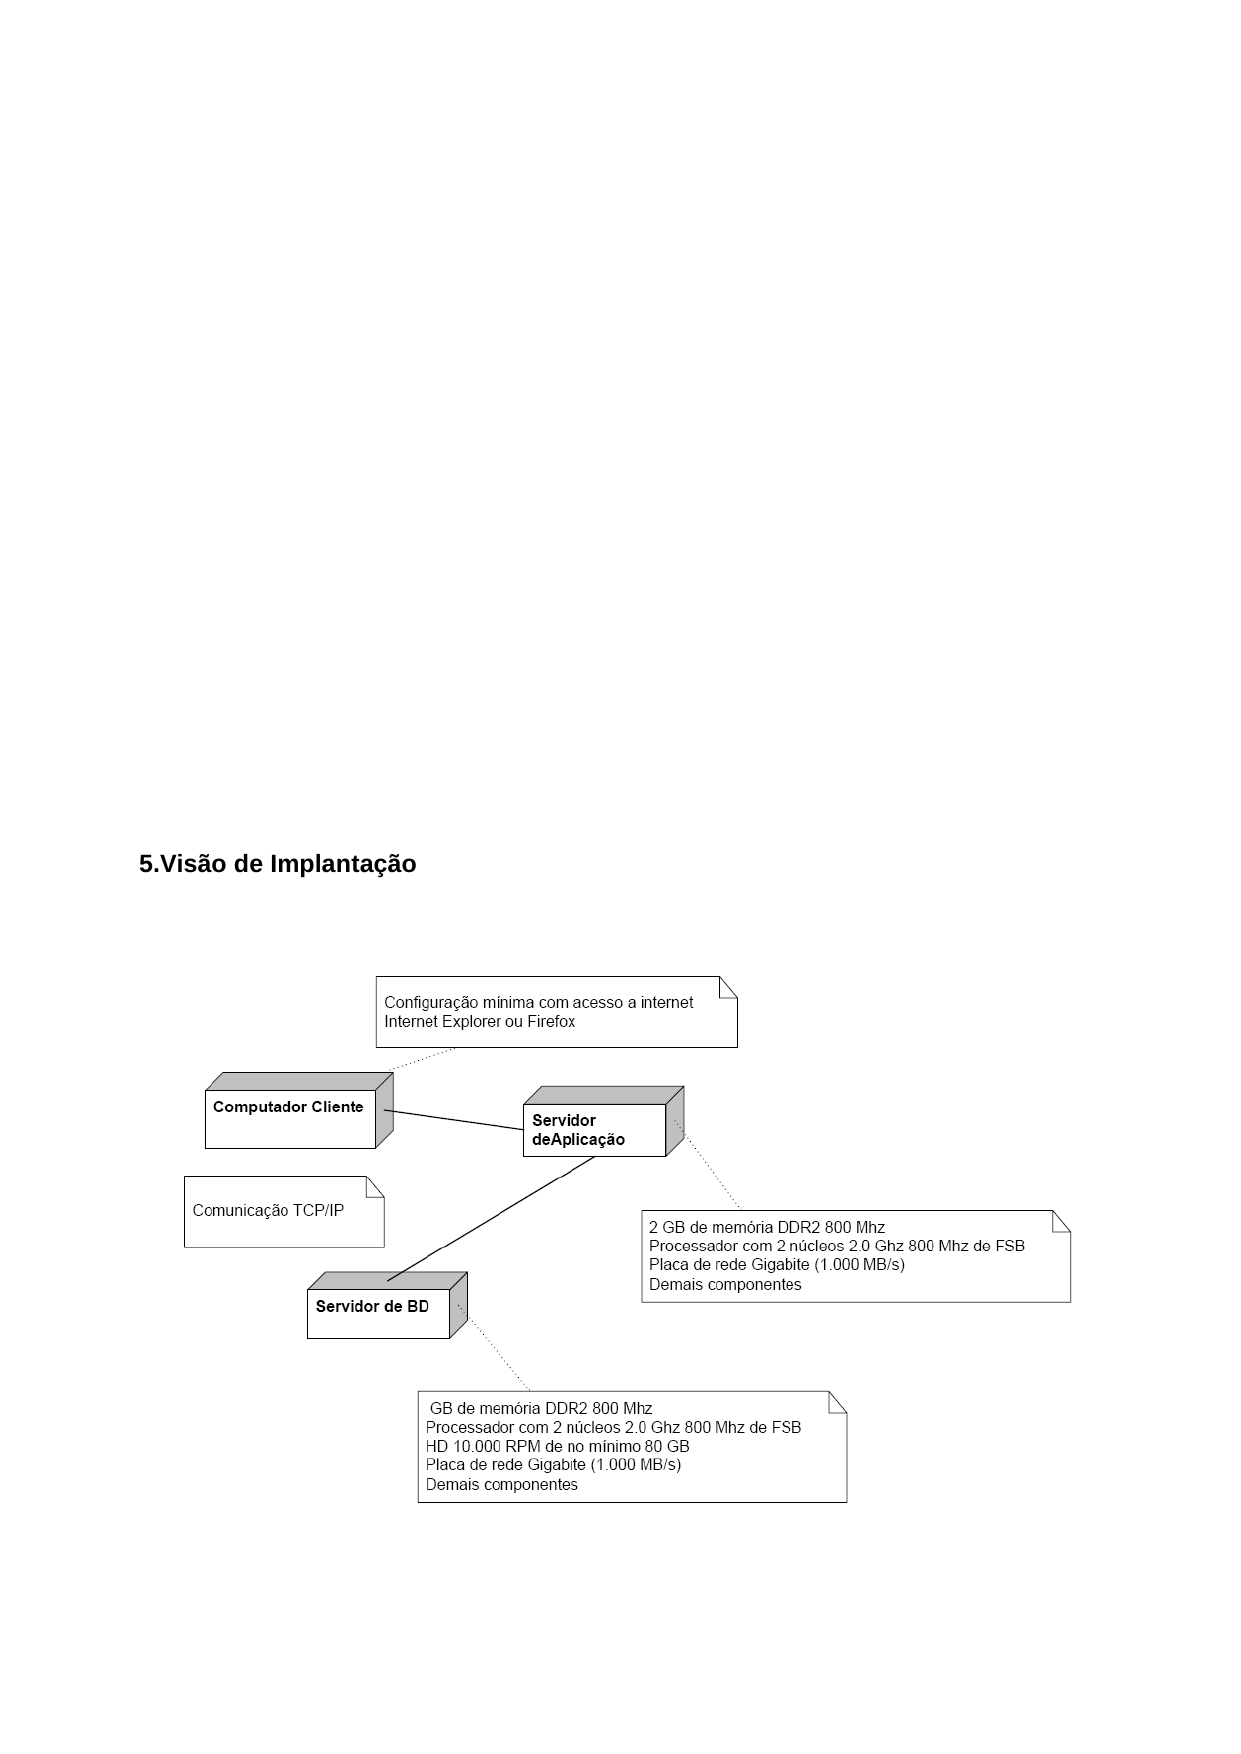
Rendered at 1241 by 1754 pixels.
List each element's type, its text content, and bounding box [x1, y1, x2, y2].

picture [139, 966, 1077, 1529]
text 5.Visão de Implantação [125, 849, 1100, 878]
